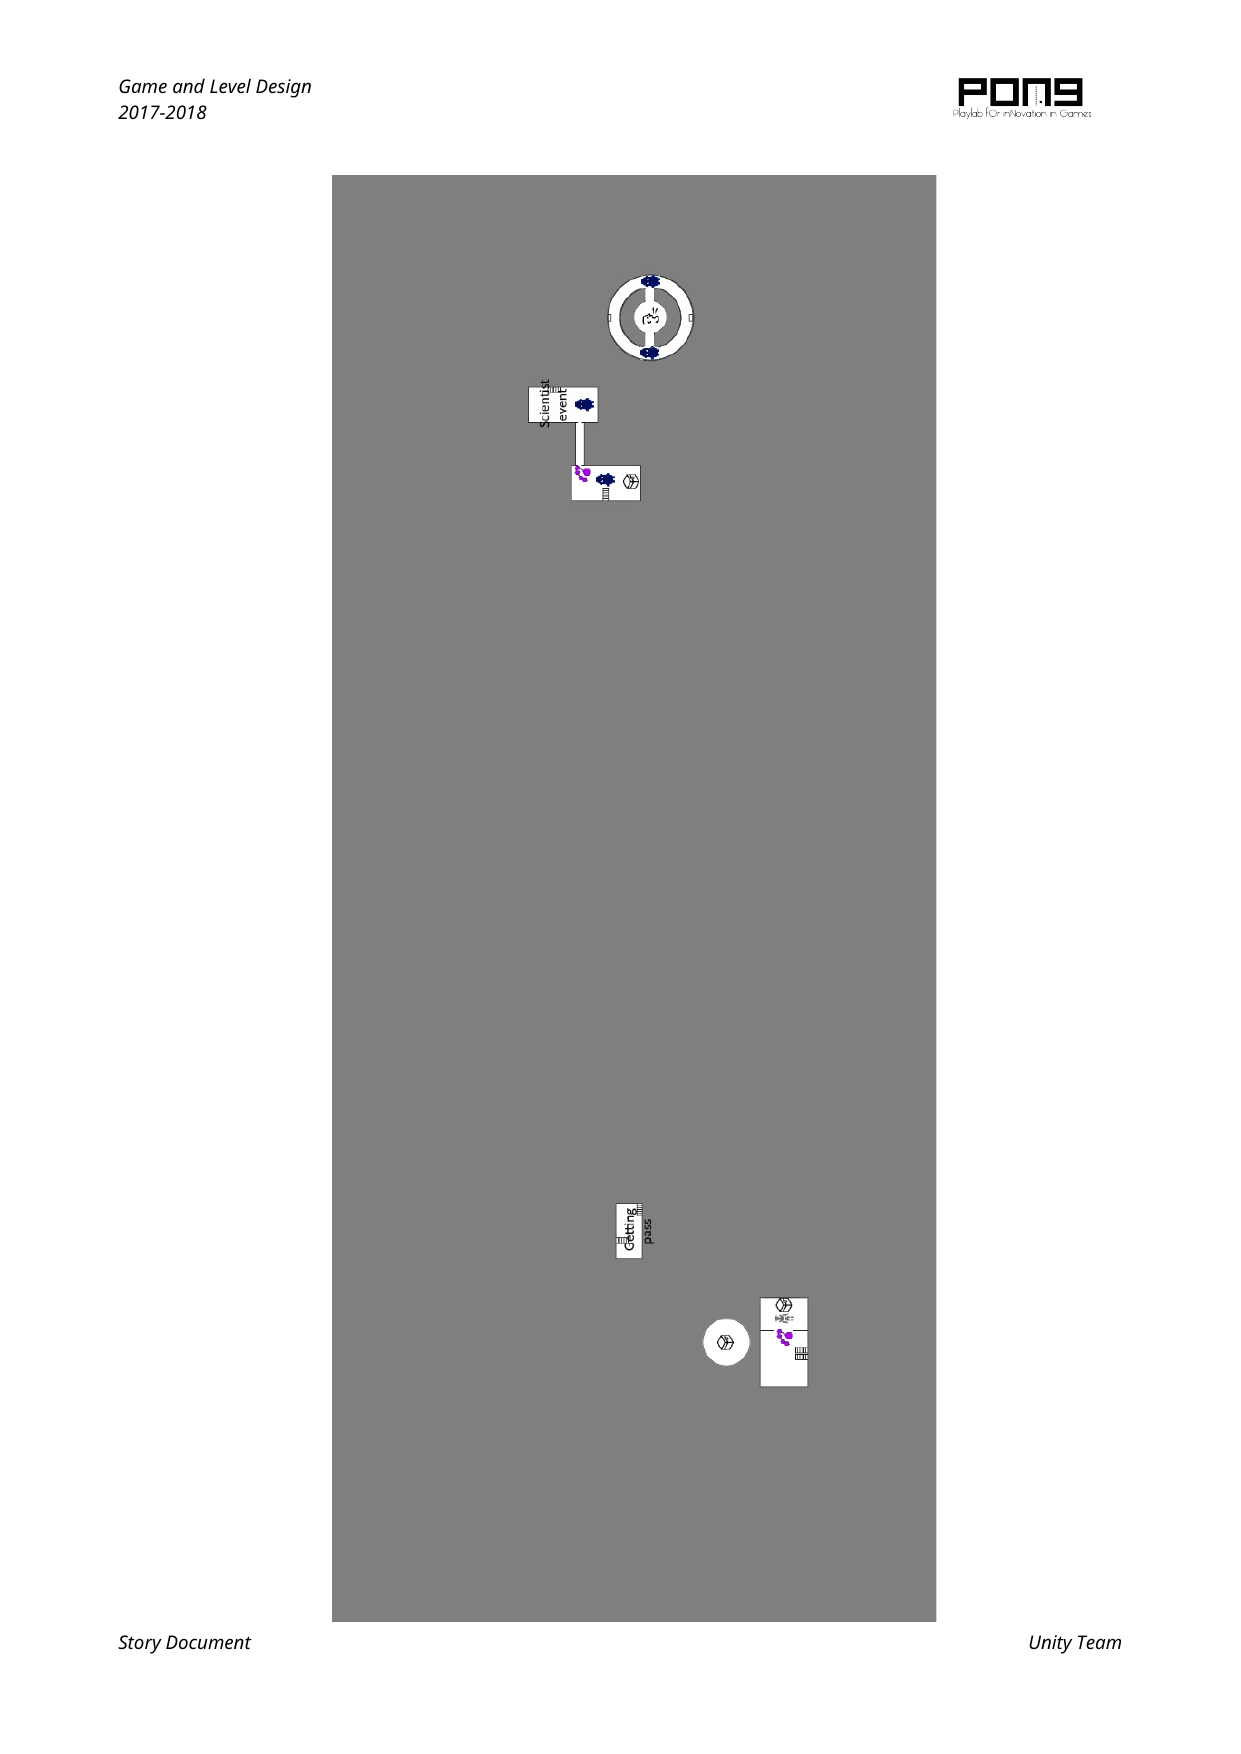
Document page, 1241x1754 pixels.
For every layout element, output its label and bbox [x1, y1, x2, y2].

picture [332, 175, 937, 1622]
picture [923, 73, 1122, 124]
